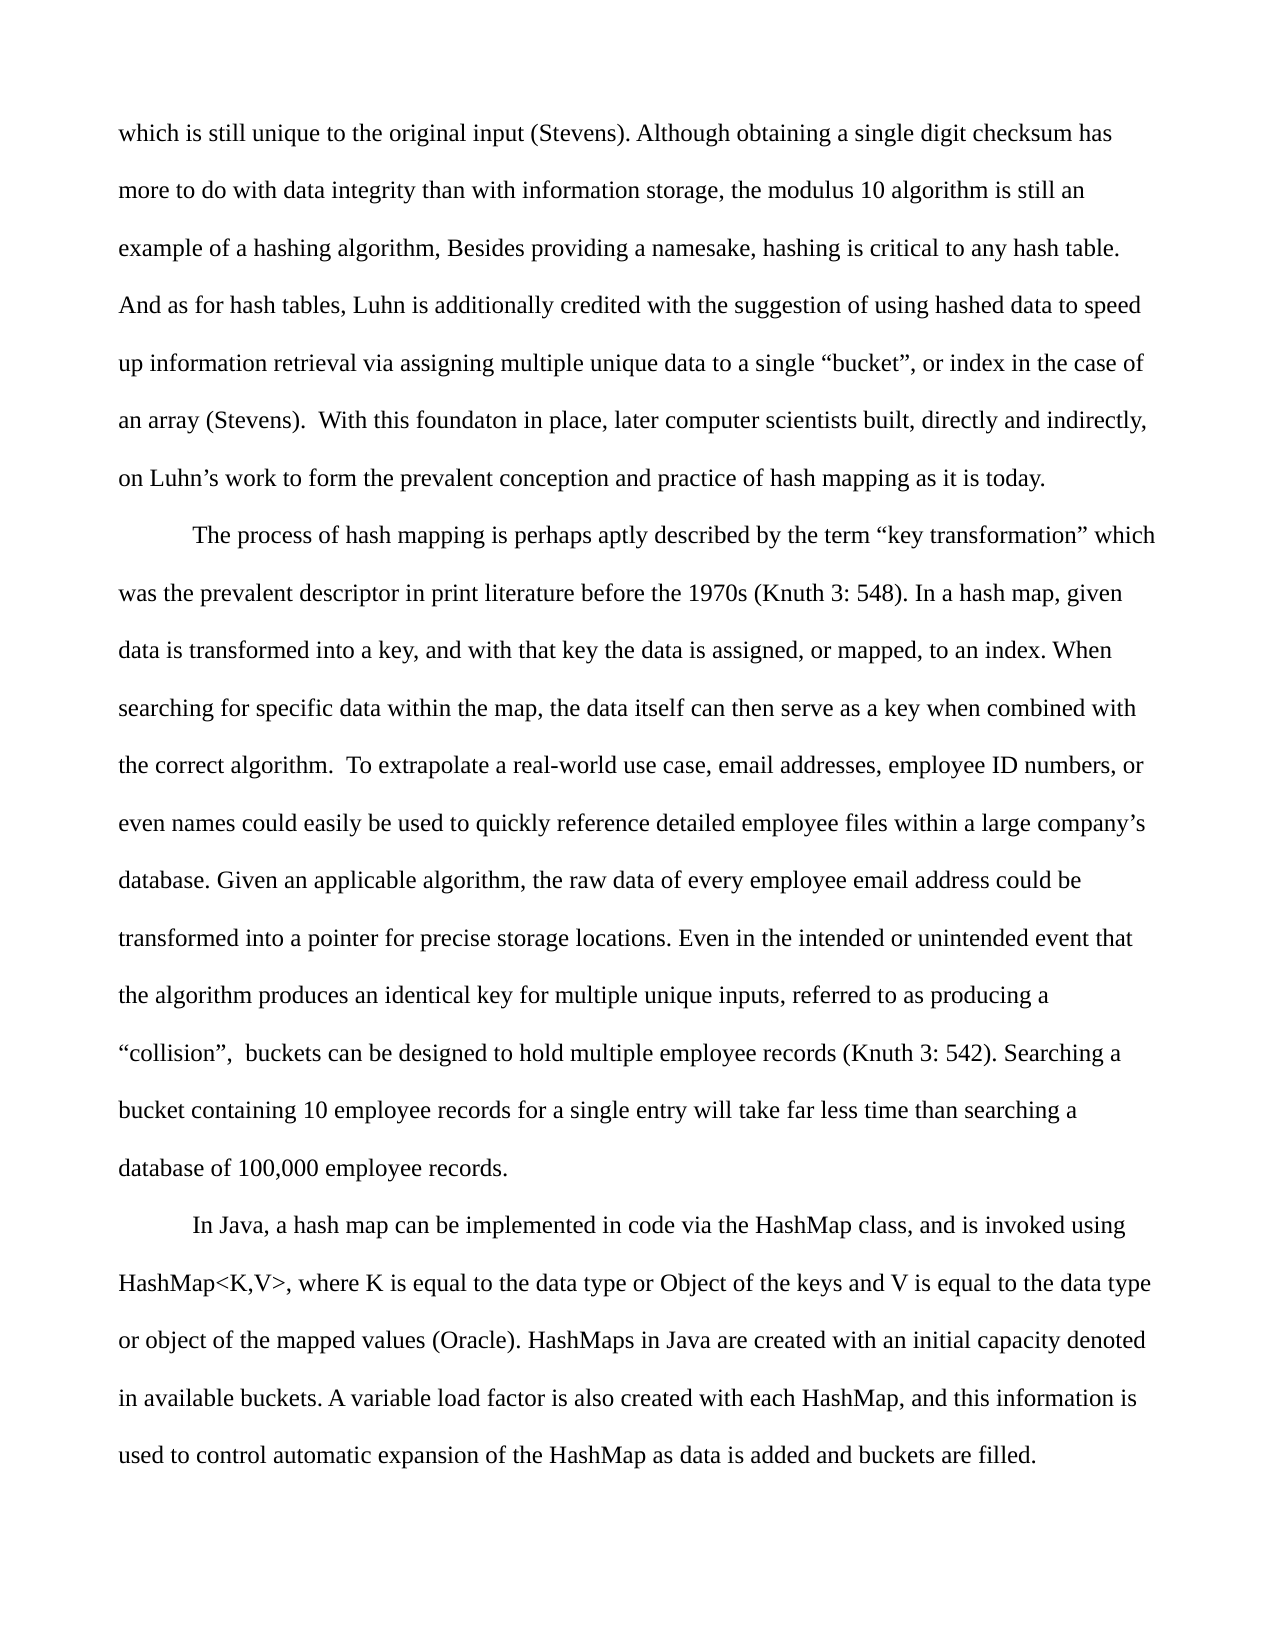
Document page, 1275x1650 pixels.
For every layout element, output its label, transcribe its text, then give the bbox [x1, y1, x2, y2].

text In Java, a hash map can be implemented in code via the HashMap class, and is invoked using HashMap<K,V>, where K is equal to the data type or Object of the keys and V is equal to the data type or object of the mapped values (Oracle). HashMaps in Java are created with an initial capacity denoted in available buckets. A variable load factor is also created with each HashMap, and this information is used to control automatic expansion of the HashMap as data is added and buckets are filled. [118, 1211, 1157, 1469]
text which is still unique to the original input (Stevens). Although obtaining a single digit checksum has more to do with data integrity than with information storage, the modulus 10 algorithm is still an example of a hashing algorithm, Besides providing a namesake, hashing is critical to any hash table. And as for hash tables, Luhn is additionally credited with the suggestion of using hashed data to speed up information retrieval via assigning multiple unique data to a single “bucket”, or index in the case of an array (Stevens). With this foundaton in place, later computer scientists built, directly and indirectly, on Luhn’s work to form the prevalent conception and practice of hash mapping as it is today. [118, 118, 1157, 492]
text The process of hash mapping is perhaps aptly described by the term “key transformation” which was the prevalent descriptor in print literature before the 1970s (Knuth 3: 548). In a hash map, given data is transformed into a key, and with that key the data is assigned, or mapped, to an index. When searching for specific data within the map, the data itself can then serve as a key when combined with the correct algorithm. To extrapolate a real-world use case, email addresses, employee ID numbers, or even names could easily be used to quickly reference detailed employee files within a large company’s database. Given an applicable algorithm, the raw data of every employee email address could be transformed into a pointer for precise storage locations. Even in the intended or unintended event that the algorithm produces an identical key for multiple unique inputs, referred to as producing a “collision”, buckets can be designed to hold multiple employee records (Knuth 3: 542). Searching a bucket containing 10 employee records for a single entry will take far less time than searching a database of 100,000 employee records. [118, 521, 1157, 1182]
